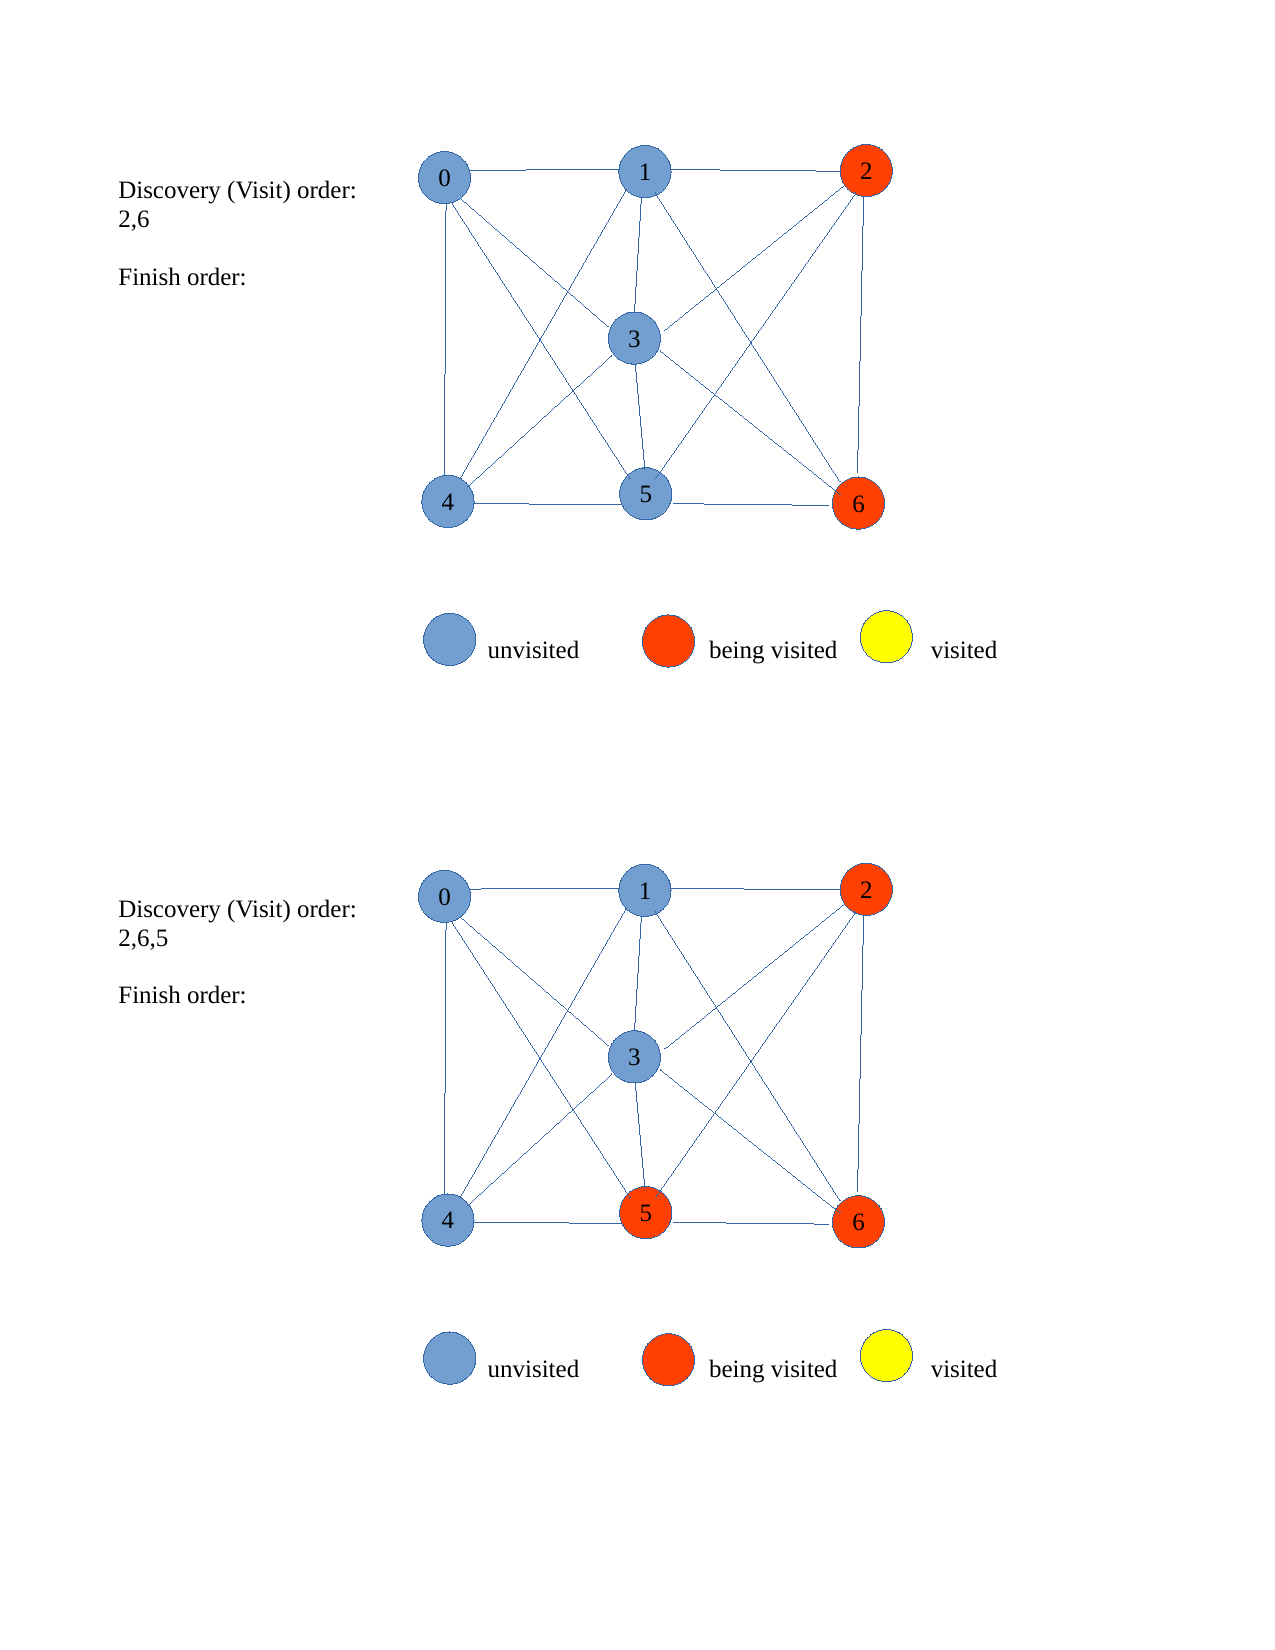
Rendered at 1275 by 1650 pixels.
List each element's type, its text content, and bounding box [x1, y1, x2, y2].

text 2,6 [118, 204, 1157, 233]
text being visited visited [682, 1354, 1157, 1383]
text [118, 1354, 439, 1383]
text Discovery (Visit) order: [642, 894, 863, 923]
text 2,6,5 [118, 923, 1157, 952]
text Discovery (Visit) order: [118, 176, 439, 204]
text Finish order: [118, 981, 1157, 1354]
text Discovery (Visit) order: [118, 894, 440, 923]
text Discovery (Visit) order: [453, 176, 641, 204]
text unvisited [461, 1354, 654, 1383]
text Discovery (Visit) order: [864, 176, 1157, 204]
text Discovery (Visit) order: [453, 894, 641, 923]
text [118, 636, 438, 664]
text Finish order: [118, 262, 1157, 636]
text Discovery (Visit) order: [642, 176, 863, 204]
text Discovery (Visit) order: [864, 894, 1157, 923]
text unvisited [461, 636, 654, 664]
text being visited visited [683, 636, 1157, 664]
